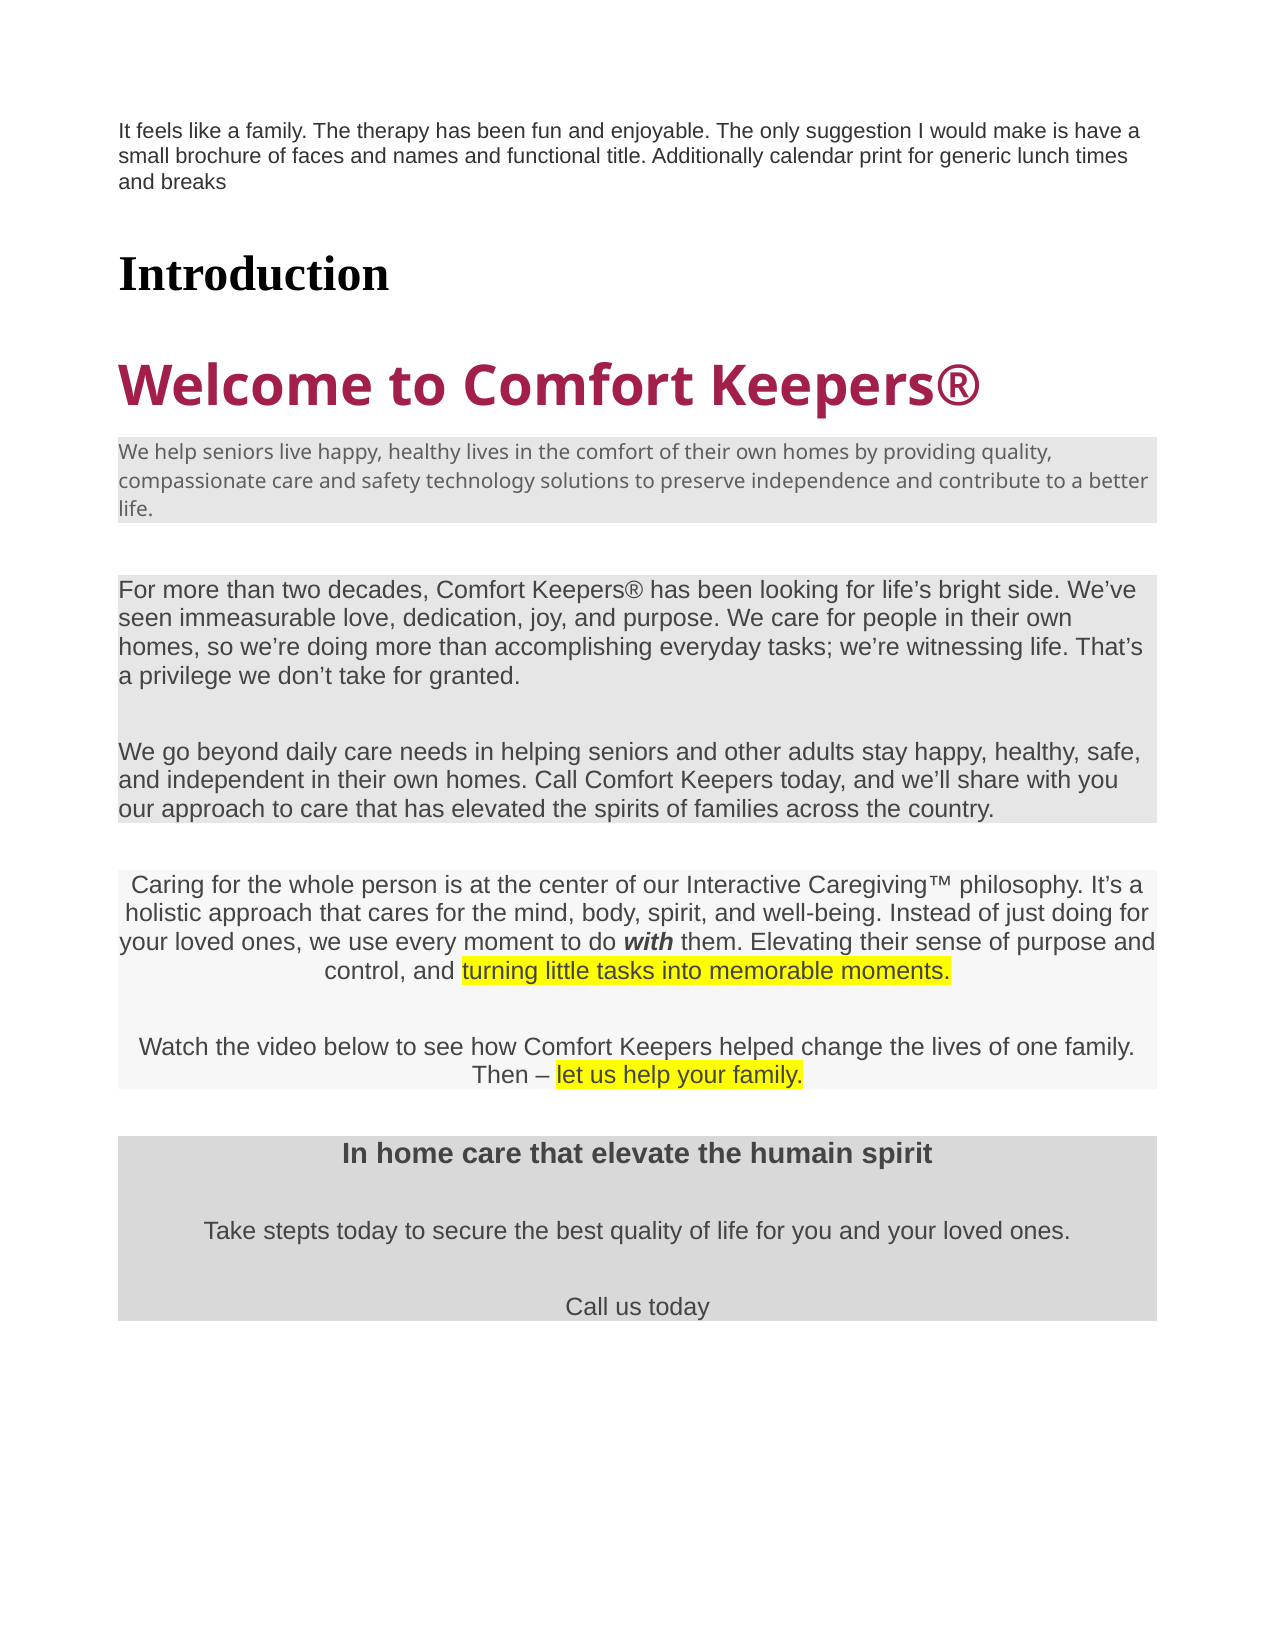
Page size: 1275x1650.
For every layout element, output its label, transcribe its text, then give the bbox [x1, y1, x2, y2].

text Watch the video below to see how Comfort Keepers helped change the lives of one family. Then – let us help your family. [118, 1032, 1157, 1089]
text We help seniors live happy, healthy lives in the comfort of their own homes by providing quality, compassionate care and safety technology solutions to preserve independence and contribute to a better life. [118, 437, 1157, 523]
text In home care that elevate the humain spirit [118, 1136, 1157, 1169]
text Call us today [118, 1292, 1157, 1321]
text It feels like a family. The therapy has been fun and enjoyable. The only suggestion I would make is have a small brochure of faces and names and functional title. Additionally calendar print for generic lunch times and breaks [118, 118, 1157, 194]
text For more than two decades, Comfort Keepers® has been looking for life’s bright side. We’ve seen immeasurable love, dedication, joy, and purpose. We care for people in their own homes, so we’re doing more than accomplishing everyday tasks; we’re witnessing life. That’s a privilege we don’t take for granted. [118, 575, 1157, 690]
text Take stepts today to secure the best quality of life for you and your loved ones. [118, 1216, 1157, 1245]
subtitle Welcome to Comfort Keepers® [118, 345, 1157, 422]
text We go beyond daily care needs in helping seniors and other adults stay happy, healthy, safe, and independent in their own homes. Call Comfort Keepers today, and we’ll share with you our approach to care that has elevated the spirits of families across the country. [118, 737, 1157, 823]
subtitle Introduction [118, 244, 1157, 301]
text Caring for the whole person is at the center of our Interactive Caregiving™ philosophy. It’s a holistic approach that cares for the mind, body, spirit, and well-being. Instead of just doing for your loved ones, we use every moment to do with them. Elevating their sense of purpose and control, and turning little tasks into memorable moments. [118, 870, 1157, 985]
